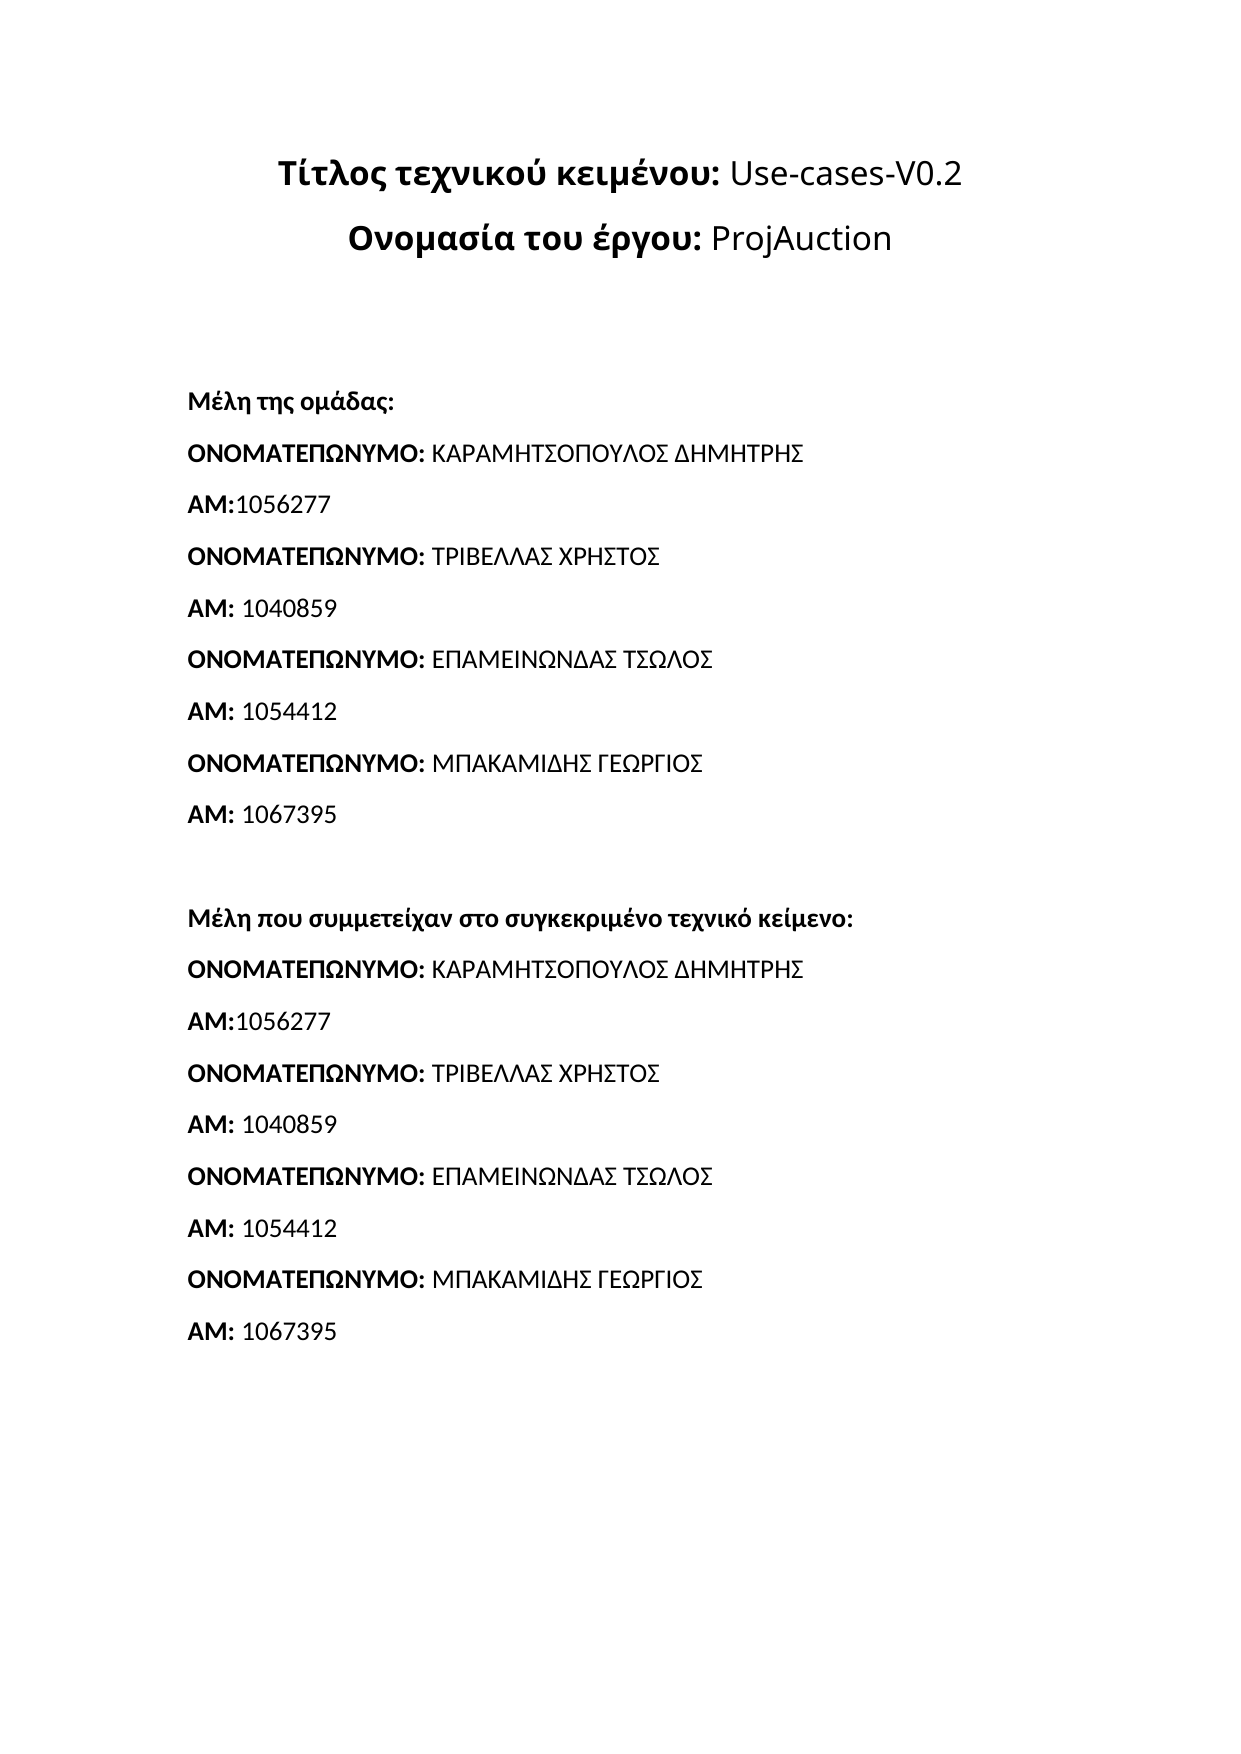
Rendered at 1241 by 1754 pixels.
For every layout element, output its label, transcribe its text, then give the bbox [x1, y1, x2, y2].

text ΟΝΟΜΑΤΕΠΩΝΥΜΟ: ΜΠΑΚΑΜΙΔΗΣ ΓΕΩΡΓΙΟΣ [187, 746, 1053, 779]
text ΑΜ: 1054412 [187, 694, 1053, 727]
text ΑΜ: 1040859 [187, 1107, 1053, 1141]
text ΑΜ: 1040859 [187, 591, 1053, 624]
text Τίτλος τεχνικού κειμένου: Use-cases-V0.2 [187, 150, 1053, 195]
text ΟΝΟΜΑΤΕΠΩΝΥΜΟ: ΤΡΙΒΕΛΛΑΣ ΧΡΗΣΤΟΣ [187, 539, 1053, 572]
text ΑΜ:1056277 [187, 487, 1053, 521]
text ΟΝΟΜΑΤΕΠΩΝΥΜΟ: ΕΠΑΜΕΙΝΩΝΔΑΣ ΤΣΩΛΟΣ [187, 642, 1053, 676]
text ΑΜ:1056277 [187, 1004, 1053, 1037]
text ΟΝΟΜΑΤΕΠΩΝΥΜΟ: ΤΡΙΒΕΛΛΑΣ ΧΡΗΣΤΟΣ [187, 1056, 1053, 1089]
text ΟΝΟΜΑΤΕΠΩΝΥΜΟ: ΚΑΡΑΜΗΤΣΟΠΟΥΛΟΣ ΔΗΜΗΤΡΗΣ [187, 952, 1053, 986]
text ΑΜ: 1054412 [187, 1211, 1053, 1244]
text Ονομασία του έργου: ProjAuction [187, 215, 1053, 260]
text ΟΝΟΜΑΤΕΠΩΝΥΜΟ: ΚΑΡΑΜΗΤΣΟΠΟΥΛΟΣ ΔΗΜΗΤΡΗΣ [187, 436, 1053, 469]
text Μέλη που συμμετείχαν στο συγκεκριμένο τεχνικό κείμενο: [187, 901, 1053, 934]
text ΟΝΟΜΑΤΕΠΩΝΥΜΟ: ΜΠΑΚΑΜΙΔΗΣ ΓΕΩΡΓΙΟΣ [187, 1262, 1053, 1296]
text ΑΜ: 1067395 [187, 797, 1053, 831]
text Μέλη της ομάδας: [187, 384, 1053, 417]
text ΟΝΟΜΑΤΕΠΩΝΥΜΟ: ΕΠΑΜΕΙΝΩΝΔΑΣ ΤΣΩΛΟΣ [187, 1159, 1053, 1192]
text ΑΜ: 1067395 [187, 1314, 1053, 1347]
